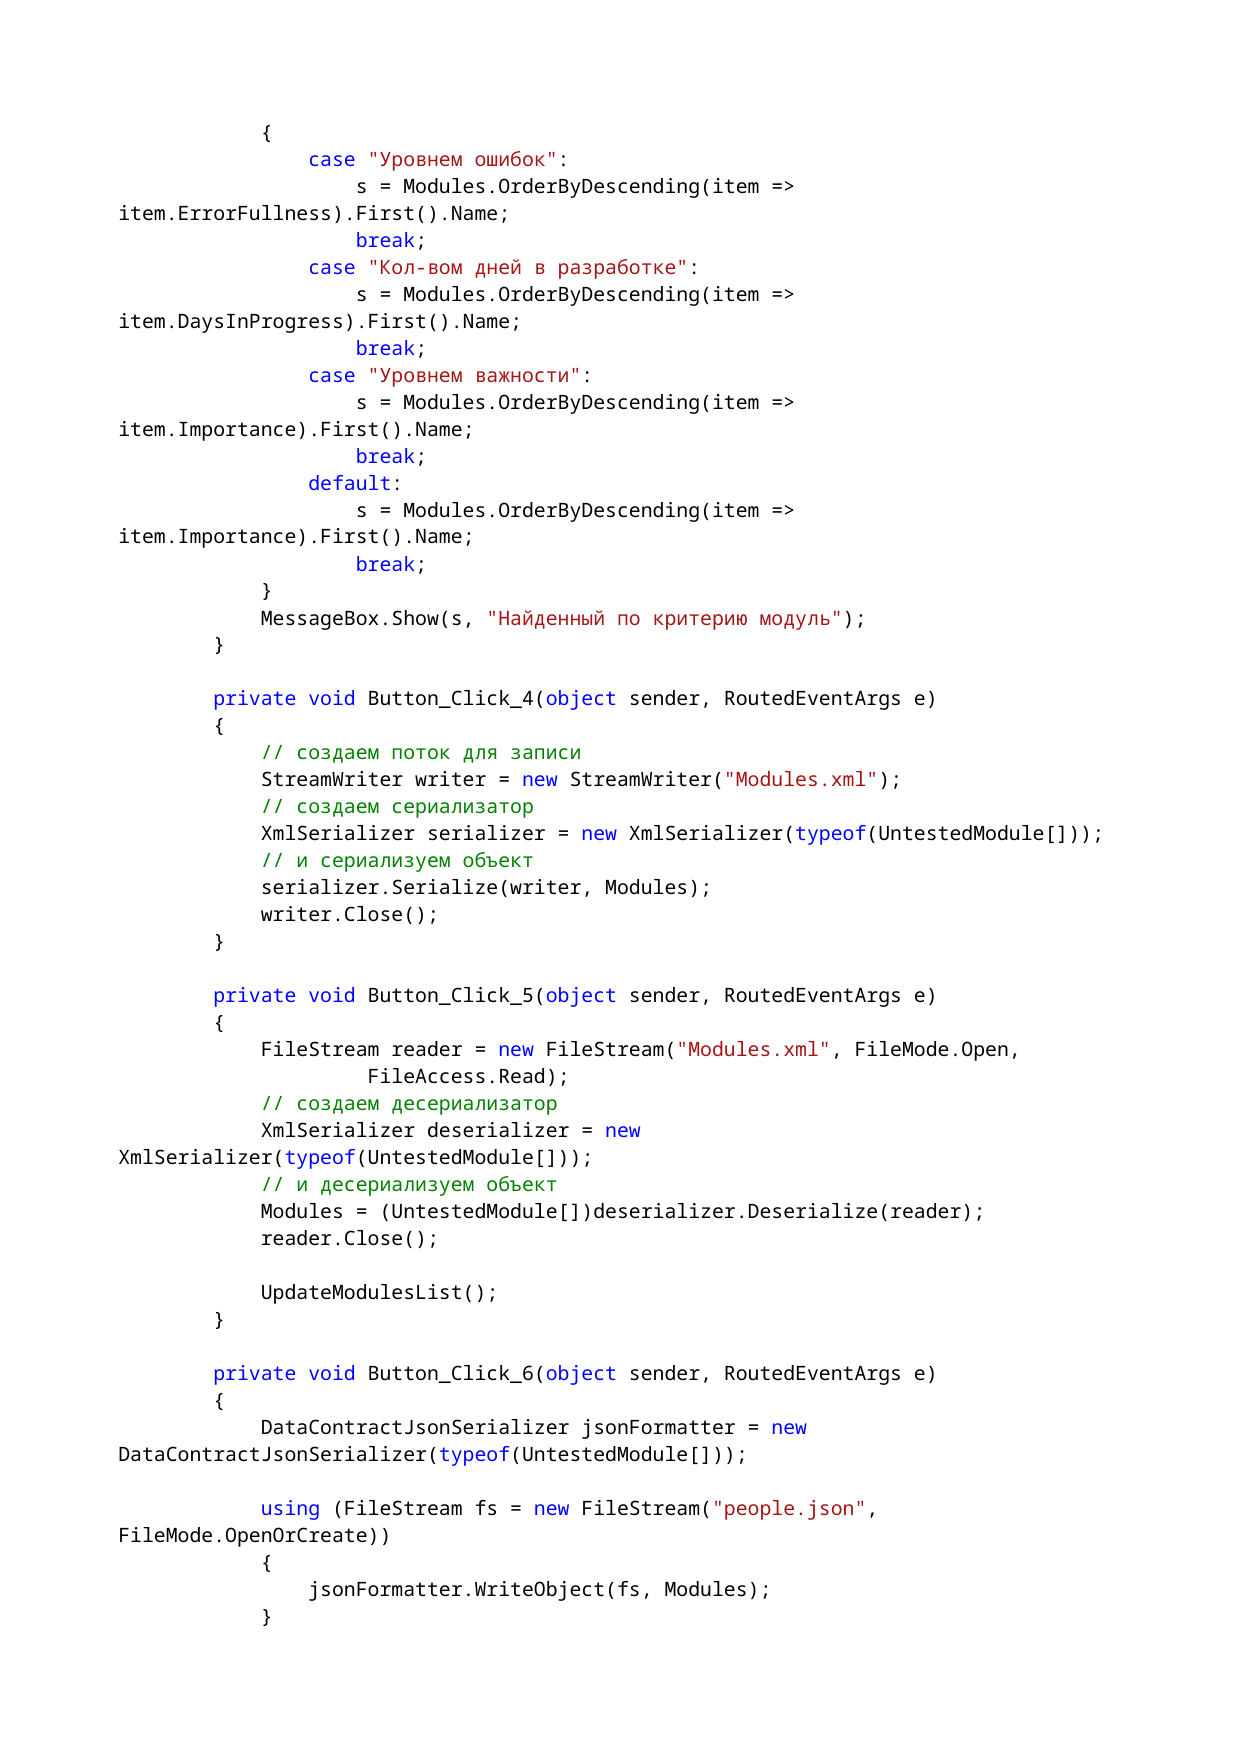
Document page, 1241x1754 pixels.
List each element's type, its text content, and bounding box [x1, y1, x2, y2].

text // и сериализуем объект [118, 847, 1122, 873]
text { [118, 1386, 1122, 1413]
text break; [118, 550, 1122, 577]
text StreamWriter writer = new StreamWriter("Modules.xml"); [118, 766, 1122, 793]
text s = Modules.OrderByDescending(item => item.Importance).First().Name; [118, 496, 1122, 550]
text } [118, 631, 1122, 658]
text case "Кол-вом дней в разработке": [118, 253, 1122, 280]
text { [118, 118, 1122, 145]
text reader.Close(); [118, 1224, 1122, 1251]
text case "Уровнем важности": [118, 361, 1122, 388]
text } [118, 1602, 1122, 1629]
text Modules = (UntestedModule[])deserializer.Deserialize(reader); [118, 1197, 1122, 1224]
text private void Button_Click_4(object sender, RoutedEventArgs e) [118, 685, 1122, 712]
text s = Modules.OrderByDescending(item => item.DaysInProgress).First().Name; [118, 280, 1122, 334]
text jsonFormatter.WriteObject(fs, Modules); [118, 1575, 1122, 1602]
text DataContractJsonSerializer jsonFormatter = new DataContractJsonSerializer(typeof(UntestedModule[])); [118, 1413, 1122, 1467]
text XmlSerializer serializer = new XmlSerializer(typeof(UntestedModule[])); [118, 819, 1122, 847]
text } [118, 1305, 1122, 1332]
text { [118, 1008, 1122, 1035]
text serializer.Serialize(writer, Modules); [118, 873, 1122, 901]
text } [118, 577, 1122, 604]
text default: [118, 469, 1122, 496]
text break; [118, 334, 1122, 361]
text private void Button_Click_5(object sender, RoutedEventArgs e) [118, 981, 1122, 1008]
text UpdateModulesList(); [118, 1278, 1122, 1305]
text } [118, 927, 1122, 954]
text { [118, 1548, 1122, 1575]
text s = Modules.OrderByDescending(item => item.Importance).First().Name; [118, 388, 1122, 442]
text s = Modules.OrderByDescending(item => item.ErrorFullness).First().Name; [118, 172, 1122, 226]
text break; [118, 442, 1122, 469]
text private void Button_Click_6(object sender, RoutedEventArgs e) [118, 1359, 1122, 1386]
text break; [118, 226, 1122, 253]
text writer.Close(); [118, 901, 1122, 927]
text XmlSerializer deserializer = new XmlSerializer(typeof(UntestedModule[])); [118, 1116, 1122, 1170]
text // и десериализуем объект [118, 1170, 1122, 1197]
text FileStream reader = new FileStream("Modules.xml", FileMode.Open, [118, 1035, 1122, 1062]
text FileAccess.Read); [118, 1062, 1122, 1089]
text // создаем поток для записи [118, 739, 1122, 766]
text using (FileStream fs = new FileStream("people.json", FileMode.OpenOrCreate)) [118, 1494, 1122, 1548]
text case "Уровнем ошибок": [118, 145, 1122, 172]
text MessageBox.Show(s, "Найденный по критерию модуль"); [118, 604, 1122, 631]
text // создаем сериализатор [118, 793, 1122, 819]
text { [118, 712, 1122, 739]
text // создаем десериализатор [118, 1089, 1122, 1116]
